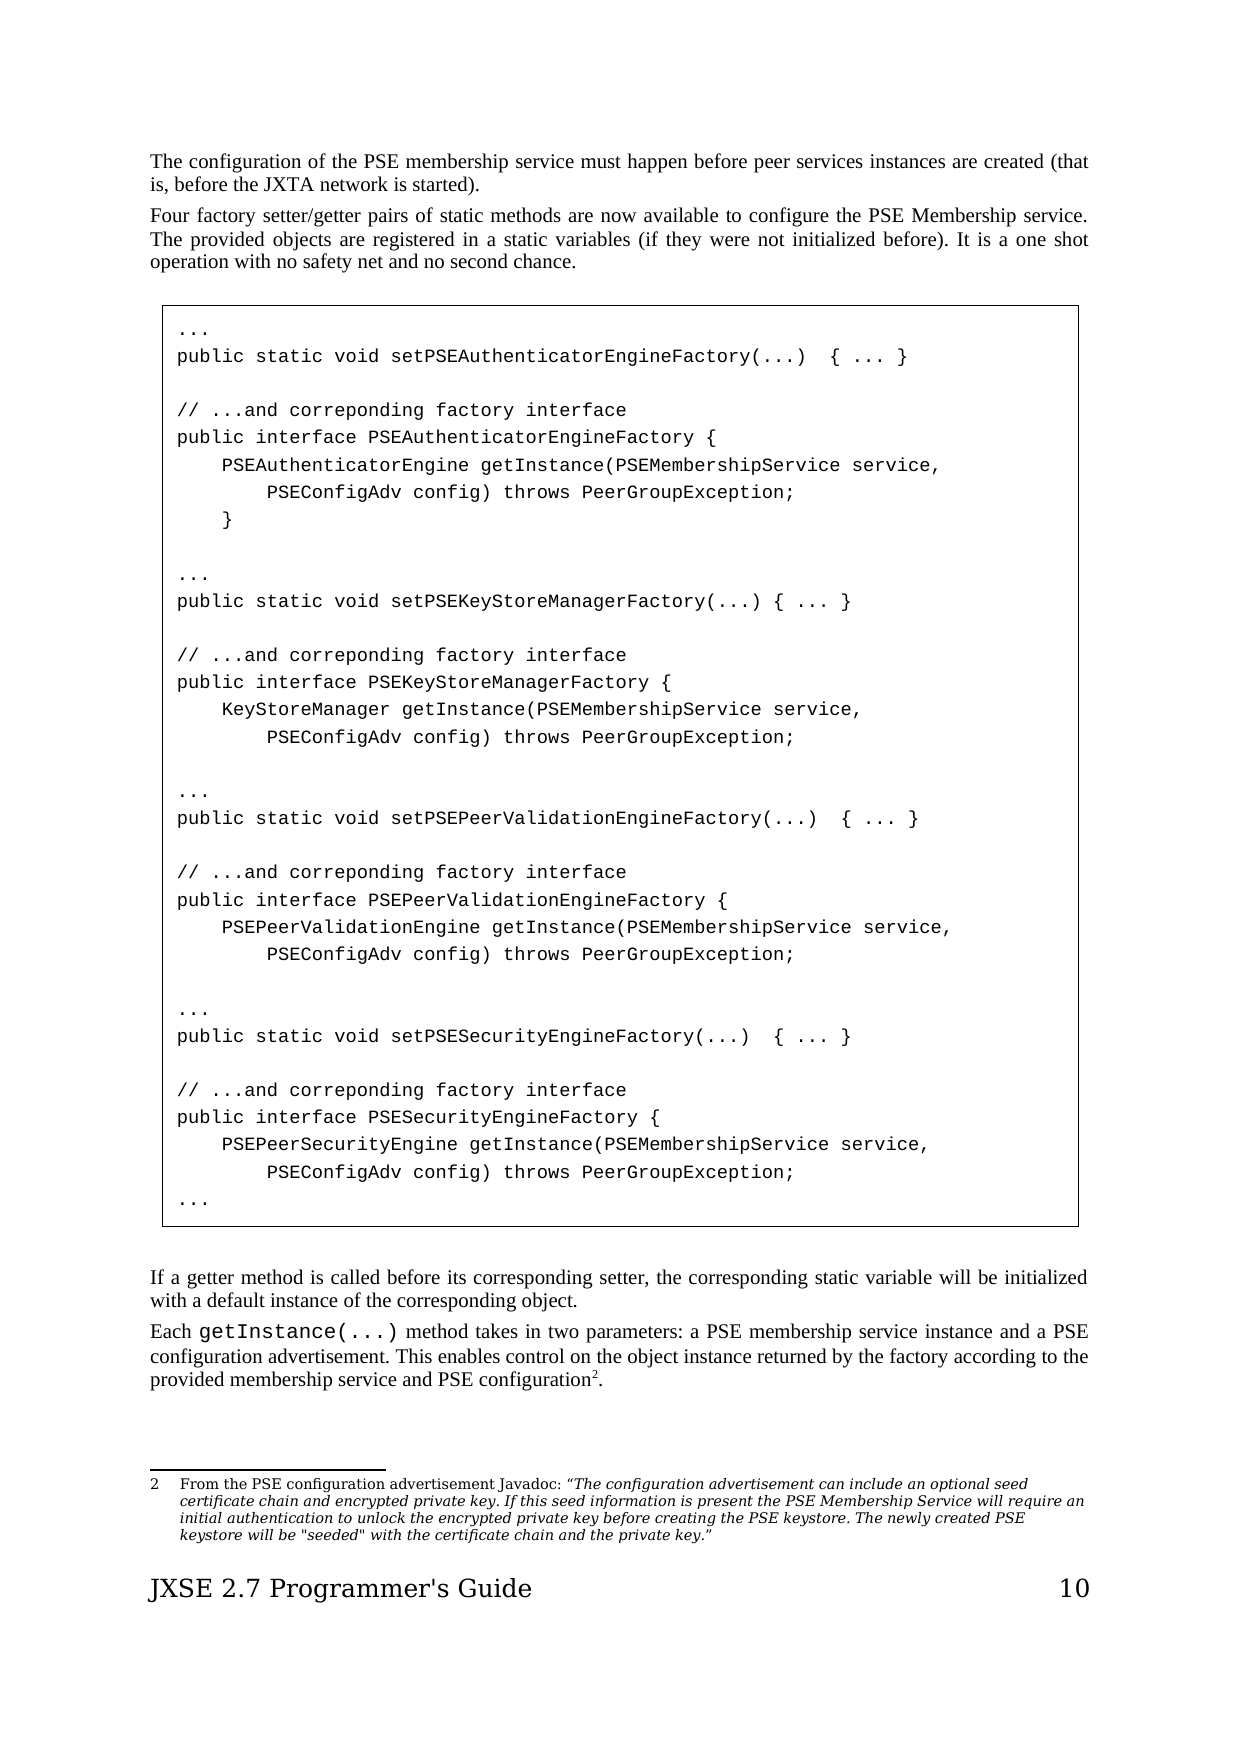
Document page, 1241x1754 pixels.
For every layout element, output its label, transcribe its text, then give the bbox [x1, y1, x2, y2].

text The configuration of the PSE membership service must happen before peer services instances are created (that is, before the JXTA network is started). [150, 150, 1090, 196]
text PSEPeerValidationEngine getInstance(PSEMembershipService service, [163, 903, 1078, 930]
text PSEConfigAdv config) throws PeerGroupException; [163, 468, 1078, 495]
text ... [163, 767, 1078, 794]
text PSEConfigAdv config) throws PeerGroupException; [163, 713, 1078, 749]
text PSEPeerSecurityEngine getInstance(PSEMembershipService service, [163, 1120, 1078, 1148]
text KeyStoreManager getInstance(PSEMembershipService service, [163, 685, 1078, 713]
text public interface PSEKeyStoreManagerFactory { [163, 658, 1078, 685]
text public static void setPSEKeyStoreManagerFactory(...) { ... } [163, 577, 1078, 613]
text From the PSE configuration advertisement Javadoc: “The configuration advertisement can include an optional seed certificate chain and encrypted private key. If this seed information is present the PSE Membership Service will require an initial authentication to unlock the encrypted private key before creating the PSE keystore. The newly created PSE keystore will be "seeded" with the certificate chain and the private key.” [150, 1476, 1090, 1544]
text ... [163, 306, 1078, 332]
text Four factory setter/getter pairs of static methods are now available to configure the PSE Membership service. The provided objects are registered in a static variables (if they were not initialized before). It is a one shot operation with no safety net and no second chance. [150, 204, 1090, 273]
text PSEConfigAdv config) throws PeerGroupException; [163, 930, 1078, 966]
text } [163, 495, 1078, 531]
text // ...and correponding factory interface [163, 386, 1078, 413]
text // ...and correponding factory interface [163, 1066, 1078, 1093]
text PSEConfigAdv config) throws PeerGroupException; [163, 1148, 1078, 1175]
text public interface PSESecurityEngineFactory { [163, 1093, 1078, 1120]
text // ...and correponding factory interface [163, 848, 1078, 876]
text ... [163, 984, 1078, 1012]
text public interface PSEPeerValidationEngineFactory { [163, 876, 1078, 903]
text public static void setPSESecurityEngineFactory(...) { ... } [163, 1012, 1078, 1048]
text PSEAuthenticatorEngine getInstance(PSEMembershipService service, [163, 441, 1078, 468]
text ... [163, 1175, 1078, 1226]
text ... [163, 549, 1078, 577]
text If a getter method is called before its corresponding setter, the corresponding static variable will be initialized with a default instance of the corresponding object. [150, 1266, 1090, 1312]
text public interface PSEAuthenticatorEngineFactory { [163, 413, 1078, 441]
text public static void setPSEPeerValidationEngineFactory(...) { ... } [163, 794, 1078, 830]
text Each getInstance(...) method takes in two parameters: a PSE membership service instance and a PSE configuration advertisement. This enables control on the object instance returned by the factory according to the provided membership service and PSE configuration. [150, 1320, 1090, 1391]
text // ...and correponding factory interface [163, 631, 1078, 658]
text public static void setPSEAuthenticatorEngineFactory(...) { ... } [163, 332, 1078, 368]
